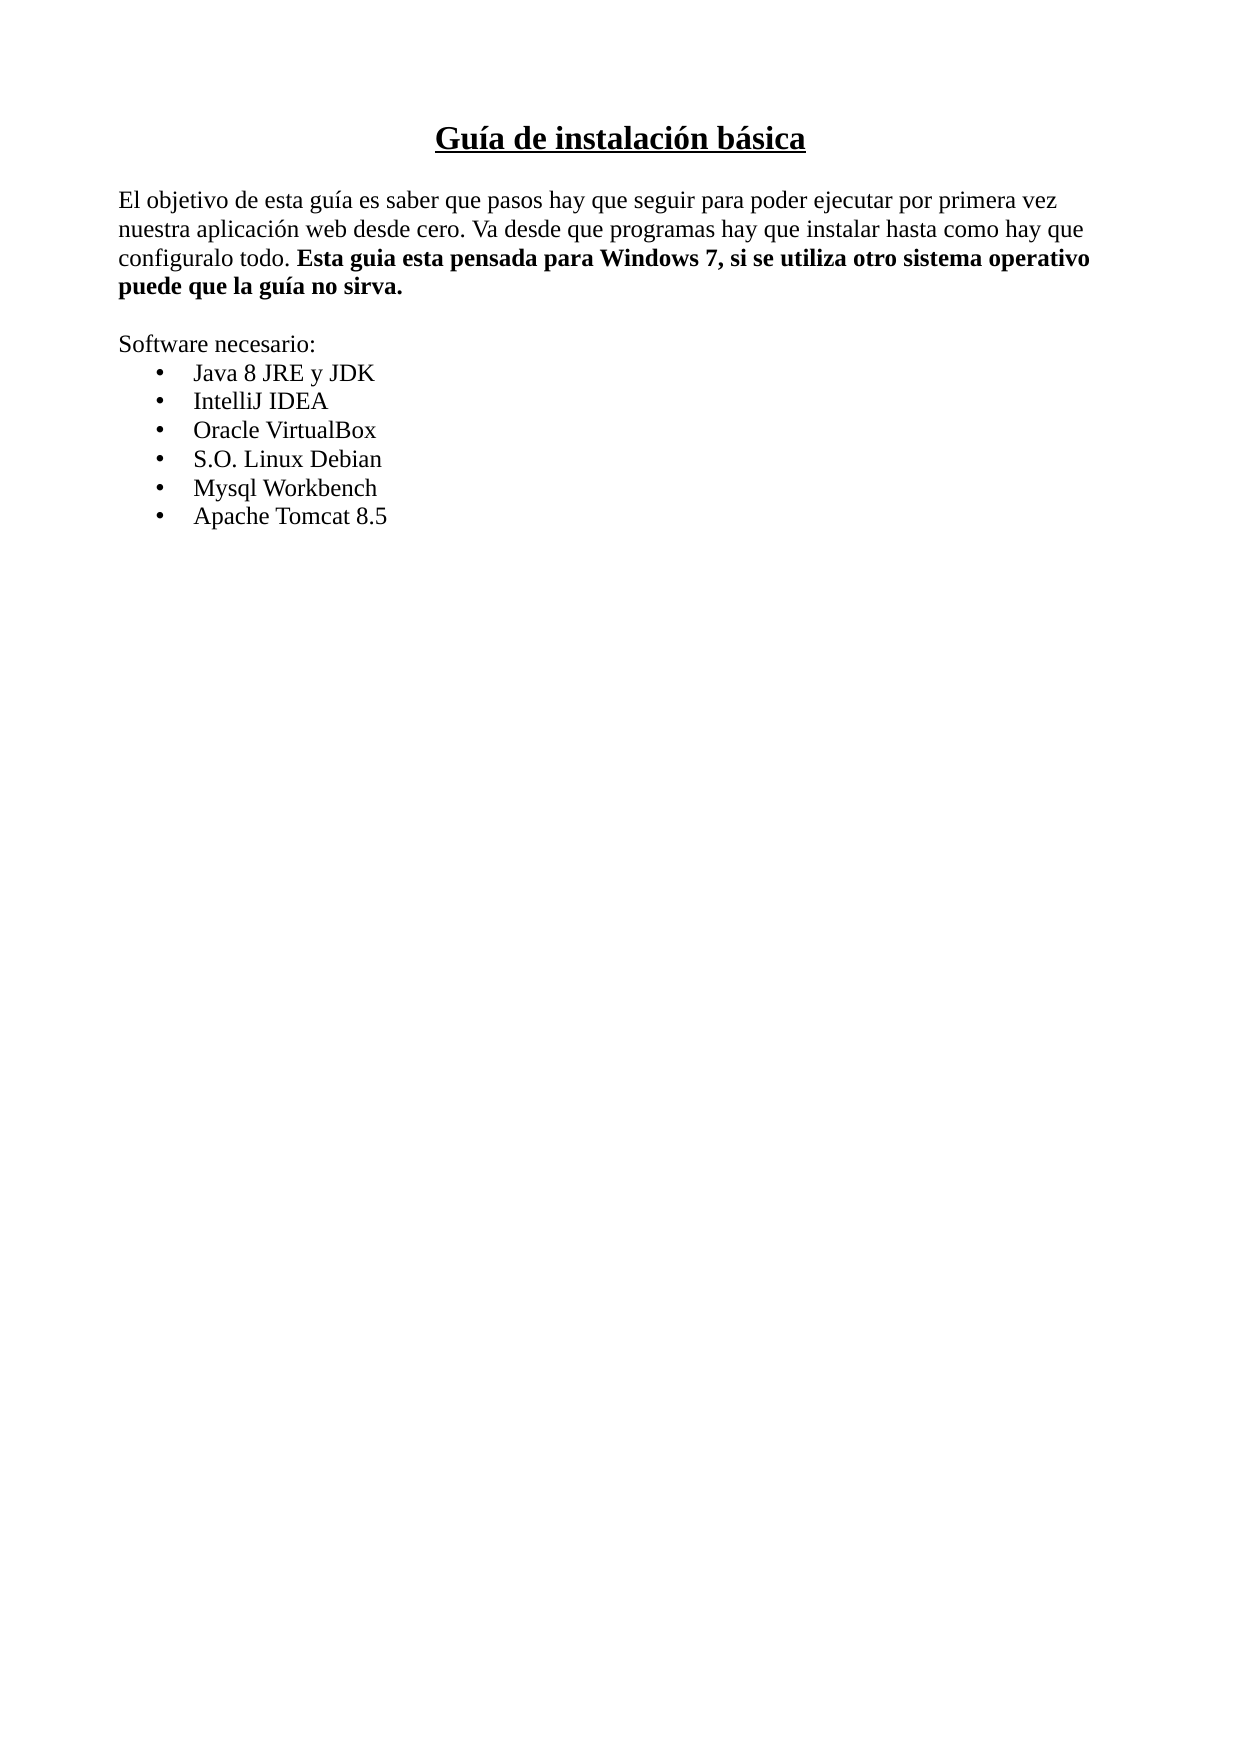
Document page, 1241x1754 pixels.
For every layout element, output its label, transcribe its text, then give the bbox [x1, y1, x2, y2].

list S.O. Linux Debian [156, 444, 1122, 473]
list IntelliJ IDEA [156, 386, 1122, 415]
text Software necesario: [118, 329, 1122, 358]
list Java 8 JRE y JDK [156, 358, 1122, 386]
list Oracle VirtualBox [156, 415, 1122, 444]
text Guía de instalación básica [118, 118, 1122, 156]
text El objetivo de esta guía es saber que pasos hay que seguir para poder ejecutar por primera vez nuestra aplicación web desde cero. Va desde que programas hay que instalar hasta como hay que configuralo todo. Esta guia esta pensada para Windows 7, si se utiliza otro sistema operativo puede que la guía no sirva. [118, 185, 1122, 300]
list Apache Tomcat 8.5 [156, 501, 1122, 530]
list Mysql Workbench [156, 473, 1122, 501]
